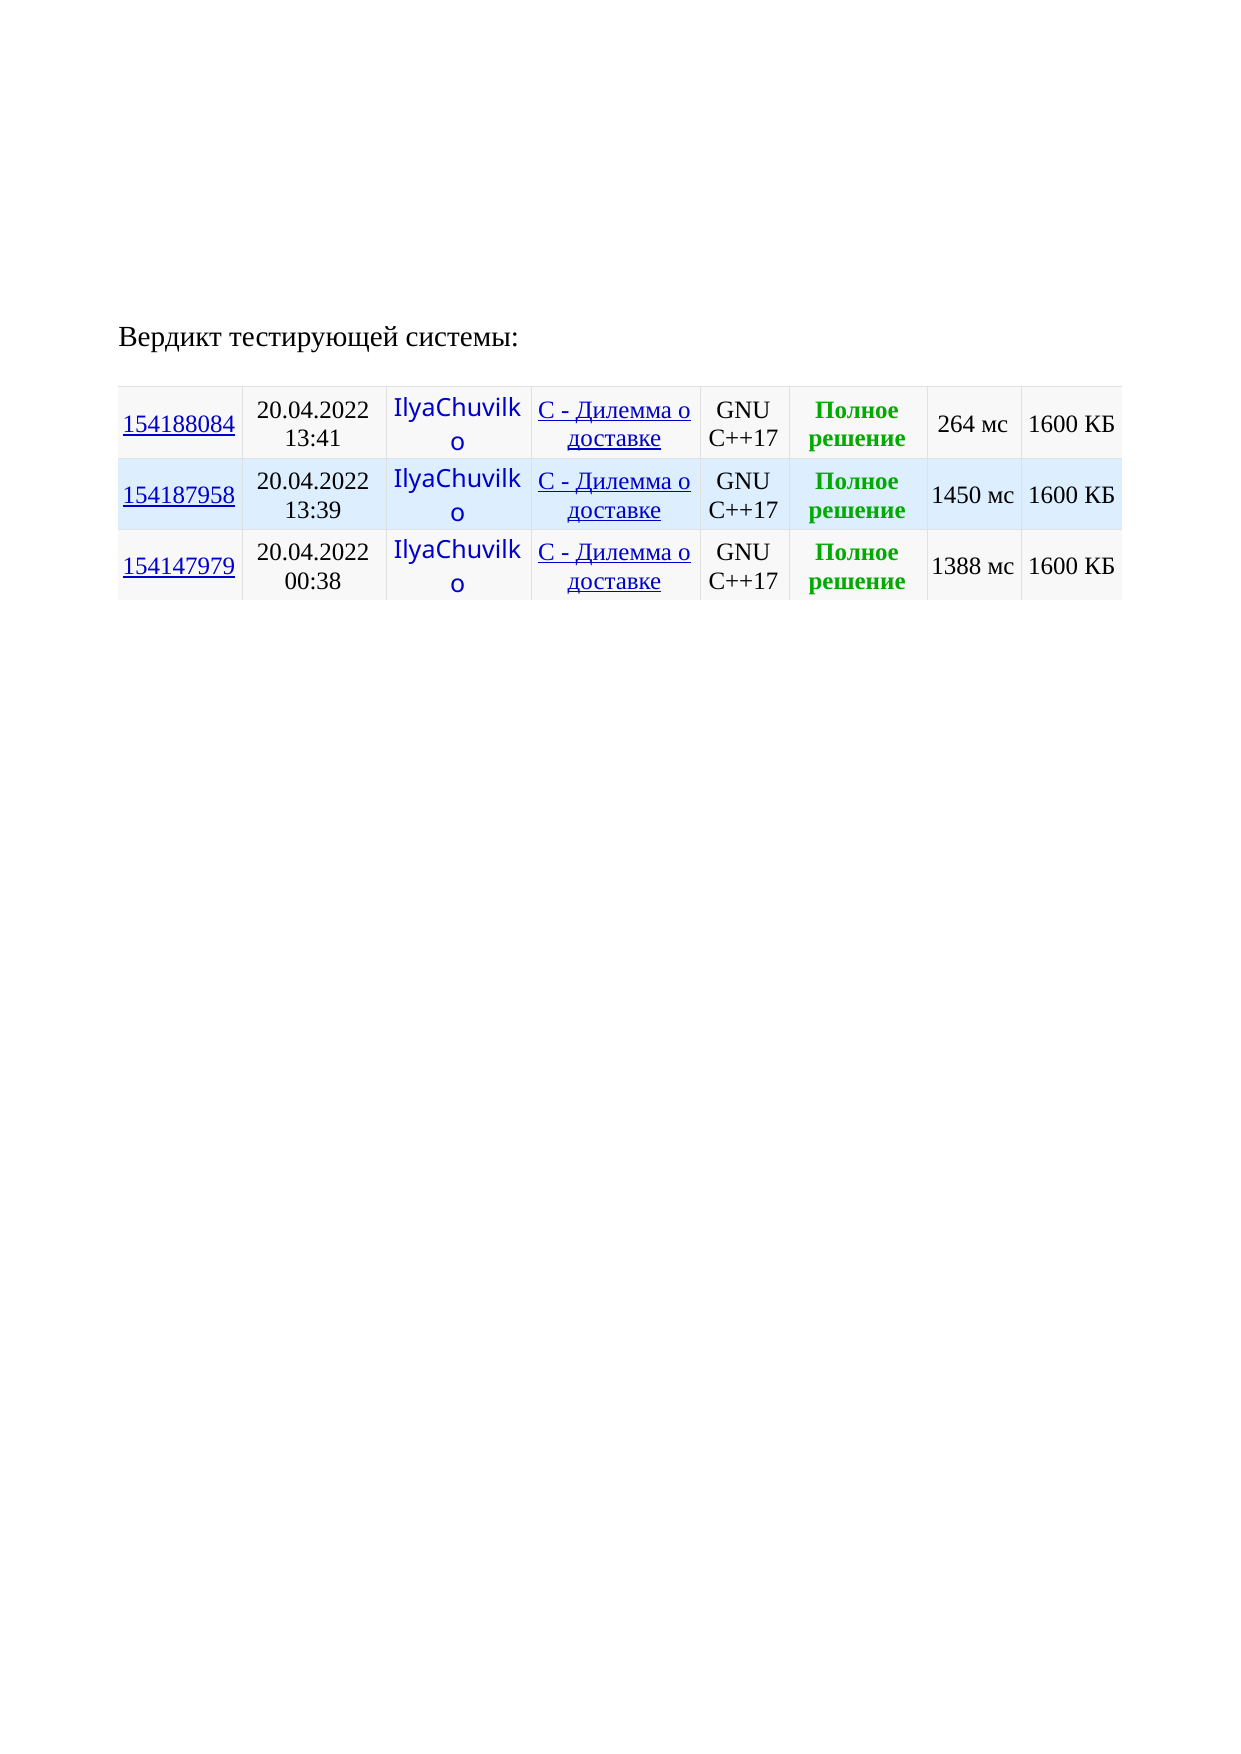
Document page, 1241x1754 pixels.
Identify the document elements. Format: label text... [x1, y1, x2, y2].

text Вердикт тестирующей системы: [118, 319, 1122, 353]
table_header Полное решение [790, 387, 927, 458]
table_cell 20.04.2022 00:38 [243, 530, 386, 600]
table_header C - Дилемма о доставке [532, 387, 700, 458]
table_cell GNU C++17 [701, 459, 789, 529]
table_cell 154187958 [118, 459, 242, 529]
table_header 1600 КБ [1022, 387, 1122, 458]
table_cell C - Дилемма о доставке [532, 530, 700, 600]
table_cell 20.04.2022 13:39 [243, 459, 386, 529]
table_cell IlyaChuvilko [387, 459, 531, 529]
table_cell Полное решение [790, 459, 927, 529]
table_cell C - Дилемма о доставке [532, 459, 700, 529]
table_header 20.04.2022 13:41 [243, 387, 386, 458]
table_header GNU C++17 [701, 387, 789, 458]
table_cell 1388 мс [928, 530, 1021, 600]
table_cell Полное решение [790, 530, 927, 600]
table_cell GNU C++17 [701, 530, 789, 600]
table_cell 1600 КБ [1022, 530, 1122, 600]
table_cell 154147979 [118, 530, 242, 600]
table_cell 1600 КБ [1022, 459, 1122, 529]
table_header 264 мс [928, 387, 1021, 458]
table_cell IlyaChuvilko [387, 530, 531, 600]
table_cell 1450 мс [928, 459, 1021, 529]
table_header 154188084 [118, 387, 242, 458]
table_header IlyaChuvilko [387, 387, 531, 458]
